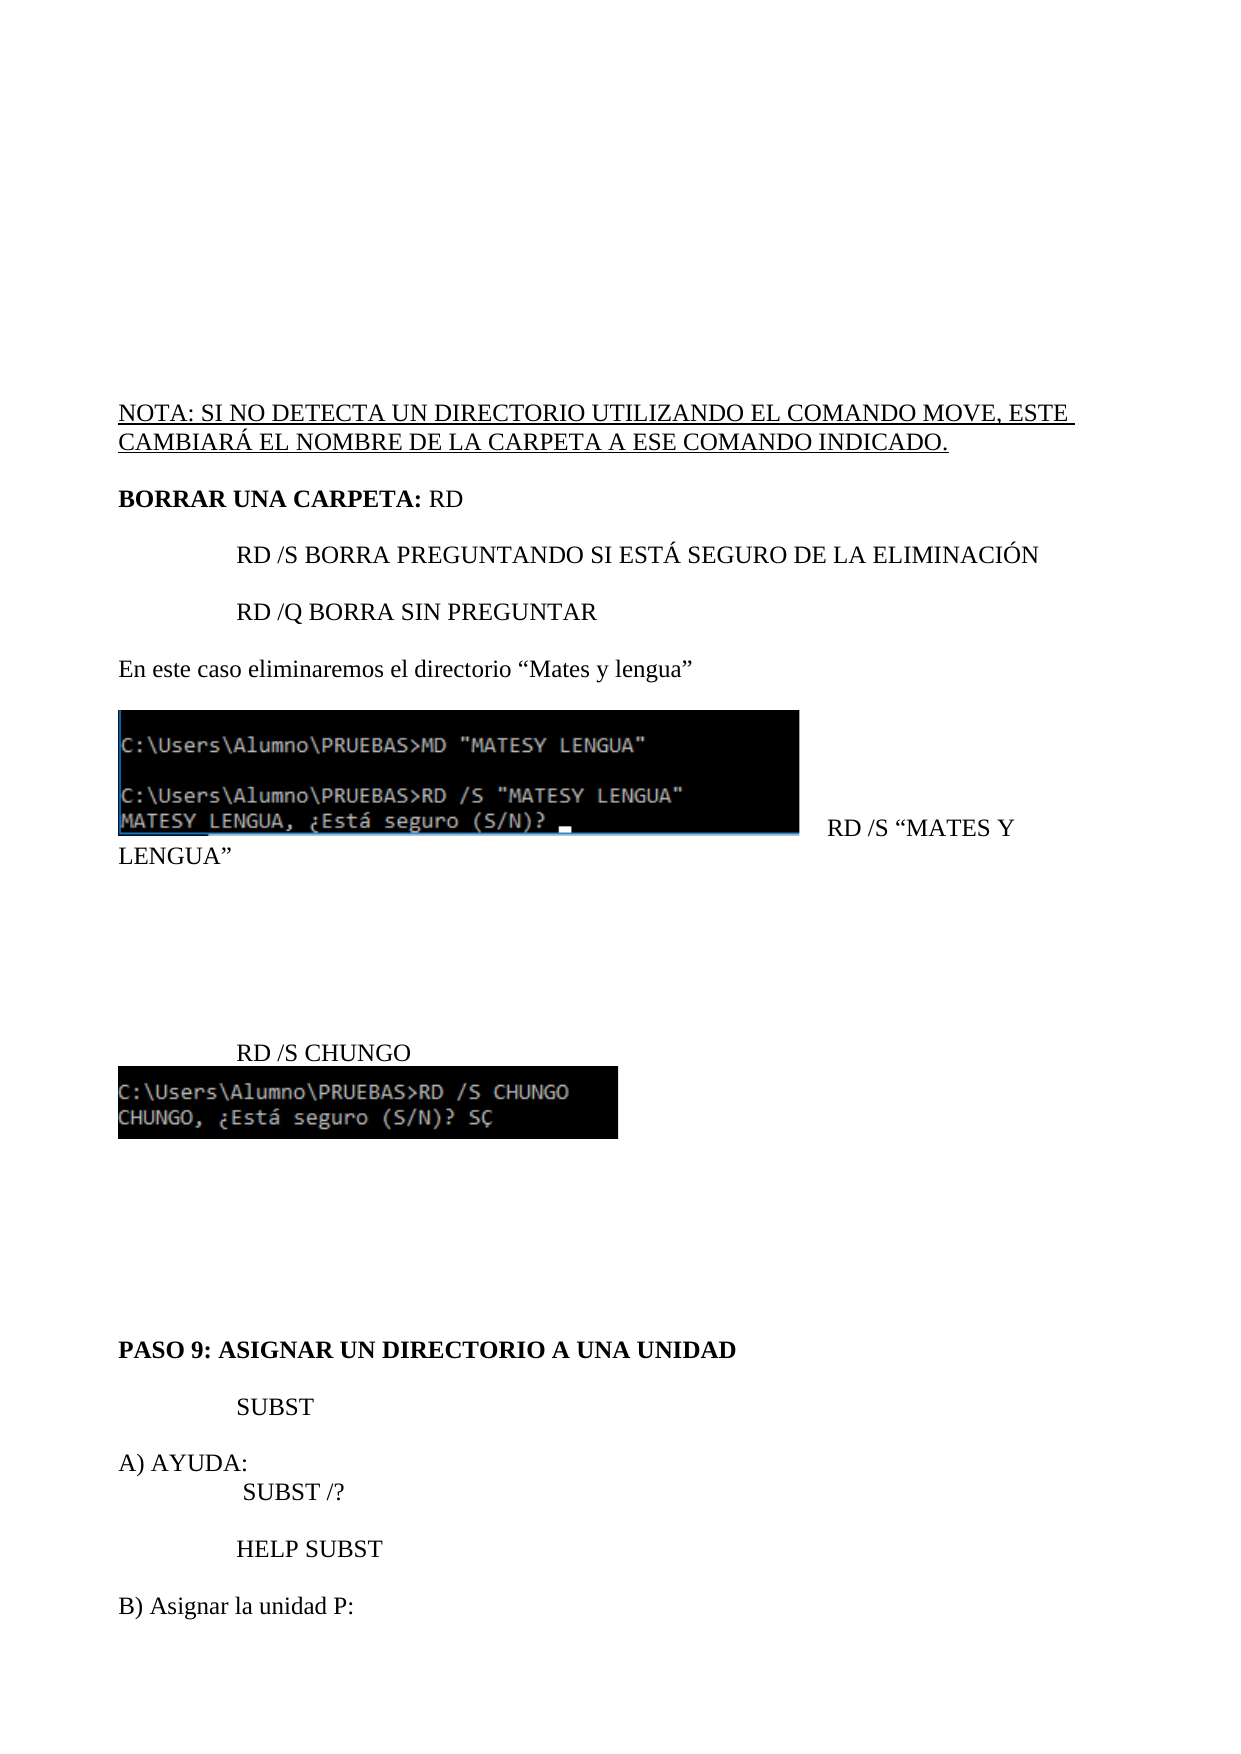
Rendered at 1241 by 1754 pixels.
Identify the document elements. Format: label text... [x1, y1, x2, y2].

text NOTA: SI NO DETECTA UN DIRECTORIO UTILIZANDO EL COMANDO MOVE, ESTE CAMBIARÁ EL NOMBRE DE LA CARPETA A ESE COMANDO INDICADO. [118, 398, 1122, 456]
text SUBST /? [118, 1477, 1122, 1506]
text A) AYUDA: [118, 1448, 1122, 1477]
text B) Asignar la unidad P: [118, 1591, 1122, 1619]
text RD /S CHUNGO [118, 1038, 1122, 1067]
text BORRAR UNA CARPETA: RD [118, 484, 1122, 513]
text PASO 9: ASIGNAR UN DIRECTORIO A UNA UNIDAD [118, 1335, 1122, 1364]
text RD /S BORRA PREGUNTANDO SI ESTÁ SEGURO DE LA ELIMINACIÓN [118, 541, 1122, 569]
text RD /S “MATES Y LENGUA” [118, 711, 1122, 870]
text HELP SUBST [118, 1534, 1122, 1563]
text En este caso eliminaremos el directorio “Mates y lengua” [118, 654, 1122, 683]
text SUBST [118, 1392, 1122, 1421]
text RD /Q BORRA SIN PREGUNTAR [118, 597, 1122, 626]
